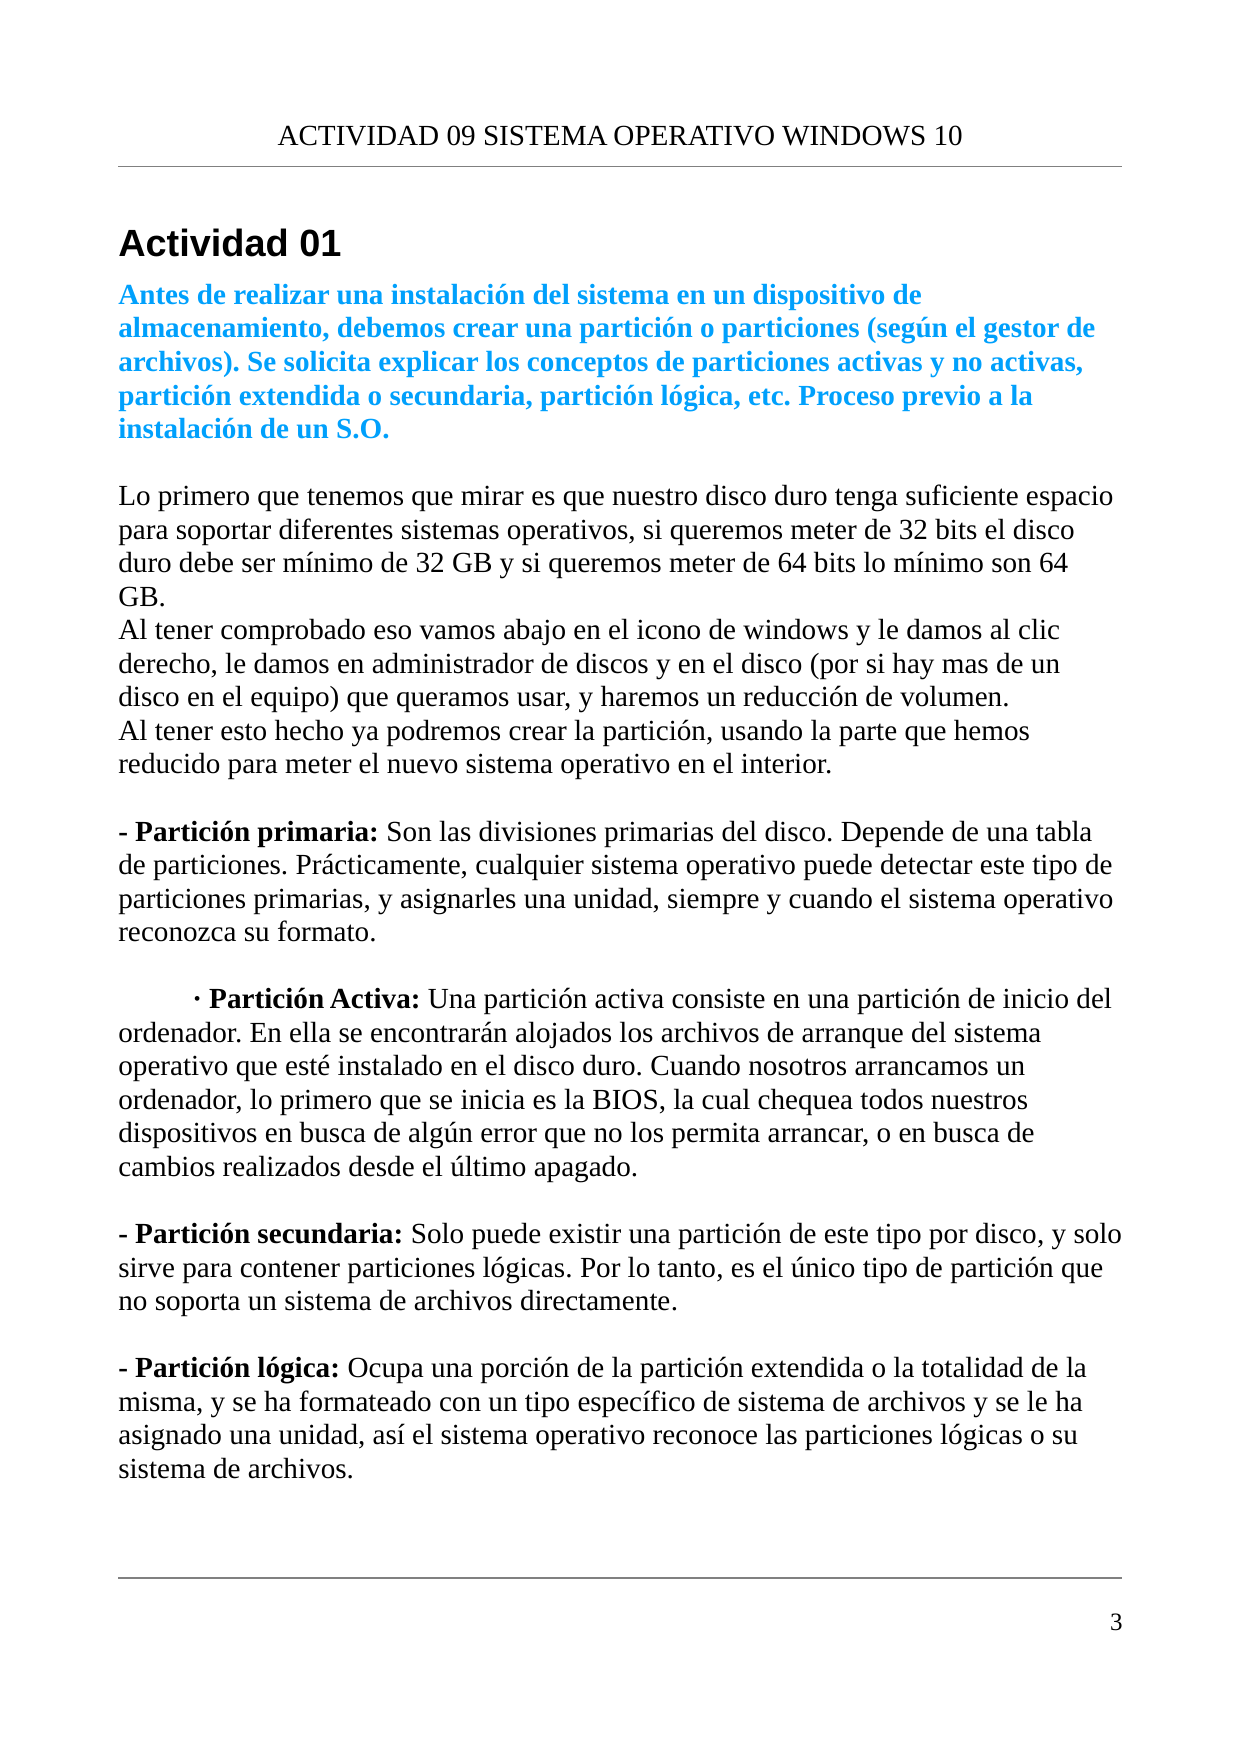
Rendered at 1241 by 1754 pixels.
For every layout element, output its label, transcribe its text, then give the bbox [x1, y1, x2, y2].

text Antes de realizar una instalación del sistema en un dispositivo de almacenamiento, debemos crear una partición o particiones (según el gestor de archivos). Se solicita explicar los conceptos de particiones activas y no activas, partición extendida o secundaria, partición lógica, etc. Proceso previo a la instalación de un S.O. [118, 277, 1122, 445]
text - Partición lógica: Ocupa una porción de la partición extendida o la totalidad de la misma, y se ha formateado con un tipo específico de sistema de archivos y se le ha asignado una unidad, así el sistema operativo reconoce las particiones lógicas o su sistema de archivos. [118, 1350, 1122, 1484]
text Al tener comprobado eso vamos abajo en el icono de windows y le damos al clic derecho, le damos en administrador de discos y en el disco (por si hay mas de un disco en el equipo) que queramos usar, y haremos un reducción de volumen. [118, 612, 1122, 713]
subtitle Actividad 01 [118, 221, 1122, 264]
text - Partición primaria: Son las divisiones primarias del disco. Depende de una tabla de particiones. Prácticamente, cualquier sistema operativo puede detectar este tipo de particiones primarias, y asignarles una unidad, siempre y cuando el sistema operativo reconozca su formato. [118, 814, 1122, 948]
text · Partición Activa: Una partición activa consiste en una partición de inicio del ordenador. En ella se encontrarán alojados los archivos de arranque del sistema operativo que esté instalado en el disco duro. Cuando nosotros arrancamos un ordenador, lo primero que se inicia es la BIOS, la cual chequea todos nuestros dispositivos en busca de algún error que no los permita arrancar, o en busca de cambios realizados desde el último apagado. [118, 981, 1122, 1183]
text Al tener esto hecho ya podremos crear la partición, usando la parte que hemos reducido para meter el nuevo sistema operativo en el interior. [118, 713, 1122, 780]
text Lo primero que tenemos que mirar es que nuestro disco duro tenga suficiente espacio para soportar diferentes sistemas operativos, si queremos meter de 32 bits el disco duro debe ser mínimo de 32 GB y si queremos meter de 64 bits lo mínimo son 64 GB. [118, 478, 1122, 612]
text - Partición secundaria: Solo puede existir una partición de este tipo por disco, y solo sirve para contener particiones lógicas. Por lo tanto, es el único tipo de partición que no soporta un sistema de archivos directamente. [118, 1216, 1122, 1317]
